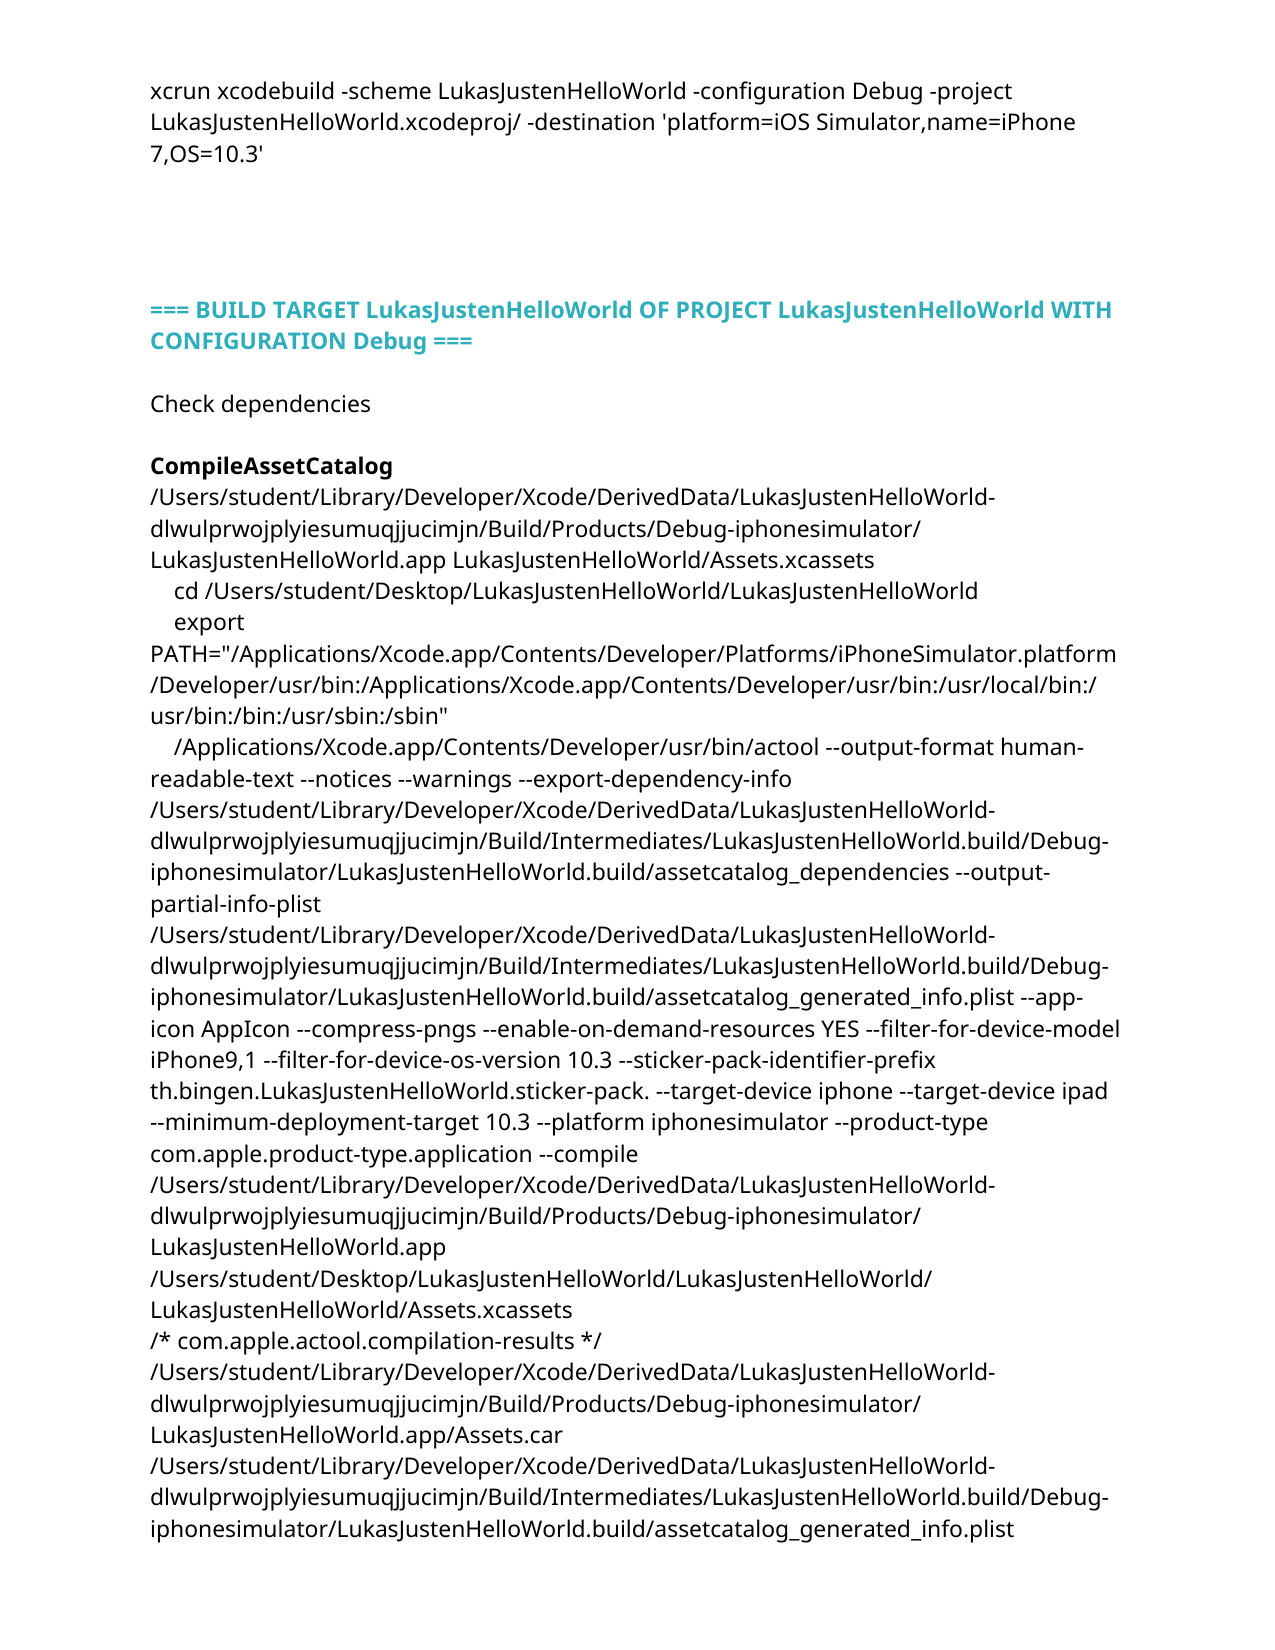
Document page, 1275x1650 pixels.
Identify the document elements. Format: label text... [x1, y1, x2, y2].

text /Users/student/Library/Developer/Xcode/DerivedData/LukasJustenHelloWorld-dlwulprwojplyiesumuqjjucimjn/Build/Intermediates/LukasJustenHelloWorld.build/Debug-iphonesimulator/LukasJustenHelloWorld.build/assetcatalog_generated_info.plist [150, 1450, 1125, 1544]
text /* com.apple.actool.compilation-results */ [150, 1325, 1125, 1356]
text /Applications/Xcode.app/Contents/Developer/usr/bin/actool --output-format human-readable-text --notices --warnings --export-dependency-info /Users/student/Library/Developer/Xcode/DerivedData/LukasJustenHelloWorld-dlwulprwojplyiesumuqjjucimjn/Build/Intermediates/LukasJustenHelloWorld.build/Debug-iphonesimulator/LukasJustenHelloWorld.build/assetcatalog_dependencies --output-partial-info-plist /Users/student/Library/Developer/Xcode/DerivedData/LukasJustenHelloWorld-dlwulprwojplyiesumuqjjucimjn/Build/Intermediates/LukasJustenHelloWorld.build/Debug-iphonesimulator/LukasJustenHelloWorld.build/assetcatalog_generated_info.plist --app-icon AppIcon --compress-pngs --enable-on-demand-resources YES --filter-for-device-model iPhone9,1 --filter-for-device-os-version 10.3 --sticker-pack-identifier-prefix th.bingen.LukasJustenHelloWorld.sticker-pack. --target-device iphone --target-device ipad --minimum-deployment-target 10.3 --platform iphonesimulator --product-type com.apple.product-type.application --compile /Users/student/Library/Developer/Xcode/DerivedData/LukasJustenHelloWorld-dlwulprwojplyiesumuqjjucimjn/Build/Products/Debug-iphonesimulator/LukasJustenHelloWorld.app /Users/student/Desktop/LukasJustenHelloWorld/LukasJustenHelloWorld/LukasJustenHelloWorld/Assets.xcassets [150, 731, 1125, 1325]
text CompileAssetCatalog /Users/student/Library/Developer/Xcode/DerivedData/LukasJustenHelloWorld-dlwulprwojplyiesumuqjjucimjn/Build/Products/Debug-iphonesimulator/LukasJustenHelloWorld.app LukasJustenHelloWorld/Assets.xcassets [150, 450, 1125, 575]
text === BUILD TARGET LukasJustenHelloWorld OF PROJECT LukasJustenHelloWorld WITH CONFIGURATION Debug === [150, 294, 1125, 356]
text Check dependencies [150, 387, 1125, 419]
text cd /Users/student/Desktop/LukasJustenHelloWorld/LukasJustenHelloWorld [150, 575, 1125, 606]
text /Users/student/Library/Developer/Xcode/DerivedData/LukasJustenHelloWorld-dlwulprwojplyiesumuqjjucimjn/Build/Products/Debug-iphonesimulator/LukasJustenHelloWorld.app/Assets.car [150, 1356, 1125, 1450]
text xcrun xcodebuild -scheme LukasJustenHelloWorld -configuration Debug -project LukasJustenHelloWorld.xcodeproj/ -destination 'platform=iOS Simulator,name=iPhone 7,OS=10.3' [150, 75, 1125, 169]
text export PATH="/Applications/Xcode.app/Contents/Developer/Platforms/iPhoneSimulator.platform/Developer/usr/bin:/Applications/Xcode.app/Contents/Developer/usr/bin:/usr/local/bin:/usr/bin:/bin:/usr/sbin:/sbin" [150, 606, 1125, 731]
